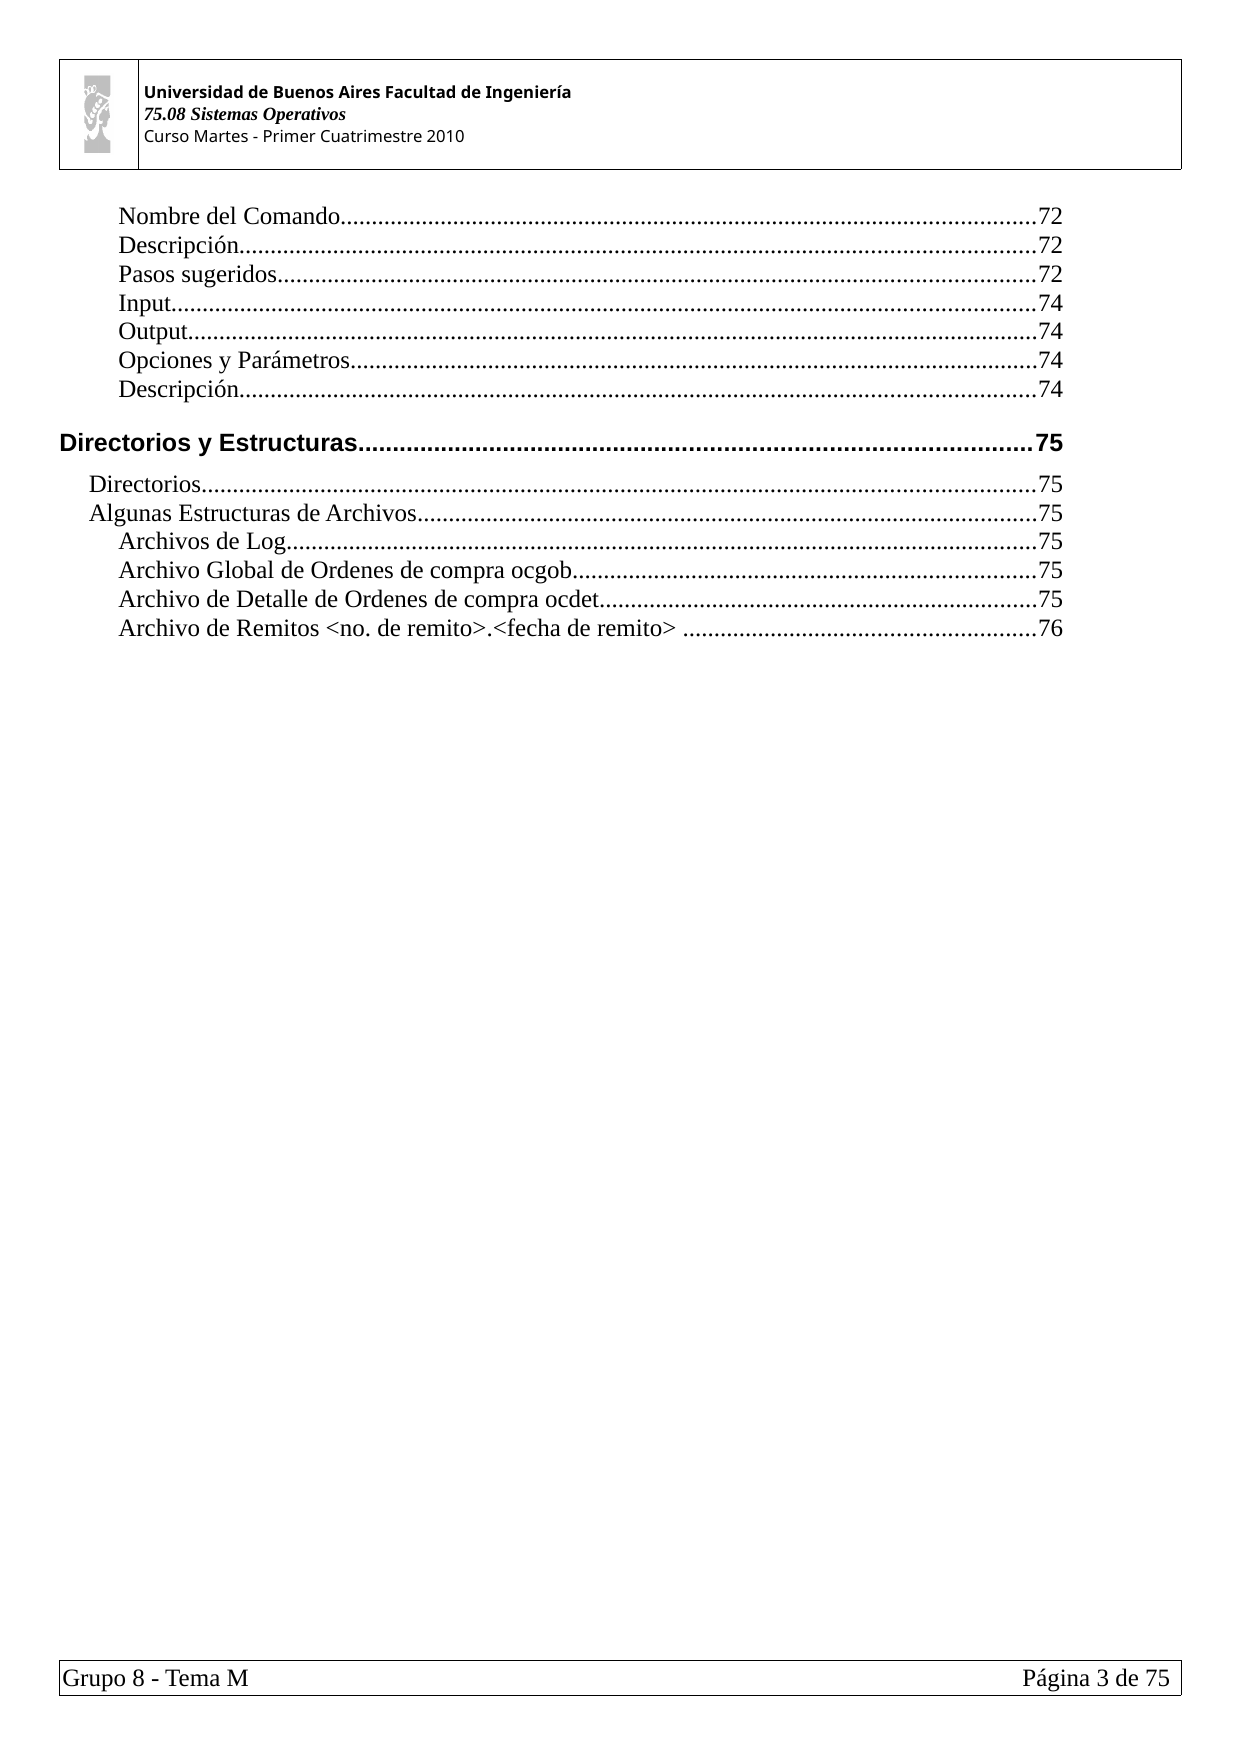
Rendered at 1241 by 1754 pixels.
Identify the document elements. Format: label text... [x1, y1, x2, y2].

text Directorios 75 [88, 469, 1181, 498]
text Pasos sugeridos 72 [118, 259, 1181, 288]
text Output 74 [118, 316, 1181, 345]
text Archivos de Log 75 [118, 526, 1181, 555]
text Nombre del Comando 72 [118, 201, 1181, 230]
text Input 74 [118, 288, 1181, 316]
text Archivo Global de Ordenes de compra ocgob 75 [118, 555, 1181, 584]
subtitle Directorios y Estructuras 75 [59, 428, 1181, 456]
text Archivo de Detalle de Ordenes de compra ocdet 75 [118, 584, 1181, 613]
text Algunas Estructuras de Archivos 75 [88, 498, 1181, 526]
picture [83, 73, 114, 155]
text Descripción 74 [118, 374, 1181, 403]
text Archivo de Remitos <no. de remito>.<fecha de remito> 76 [118, 613, 1181, 641]
text Opciones y Parámetros 74 [118, 345, 1181, 374]
text Descripción 72 [118, 230, 1181, 259]
